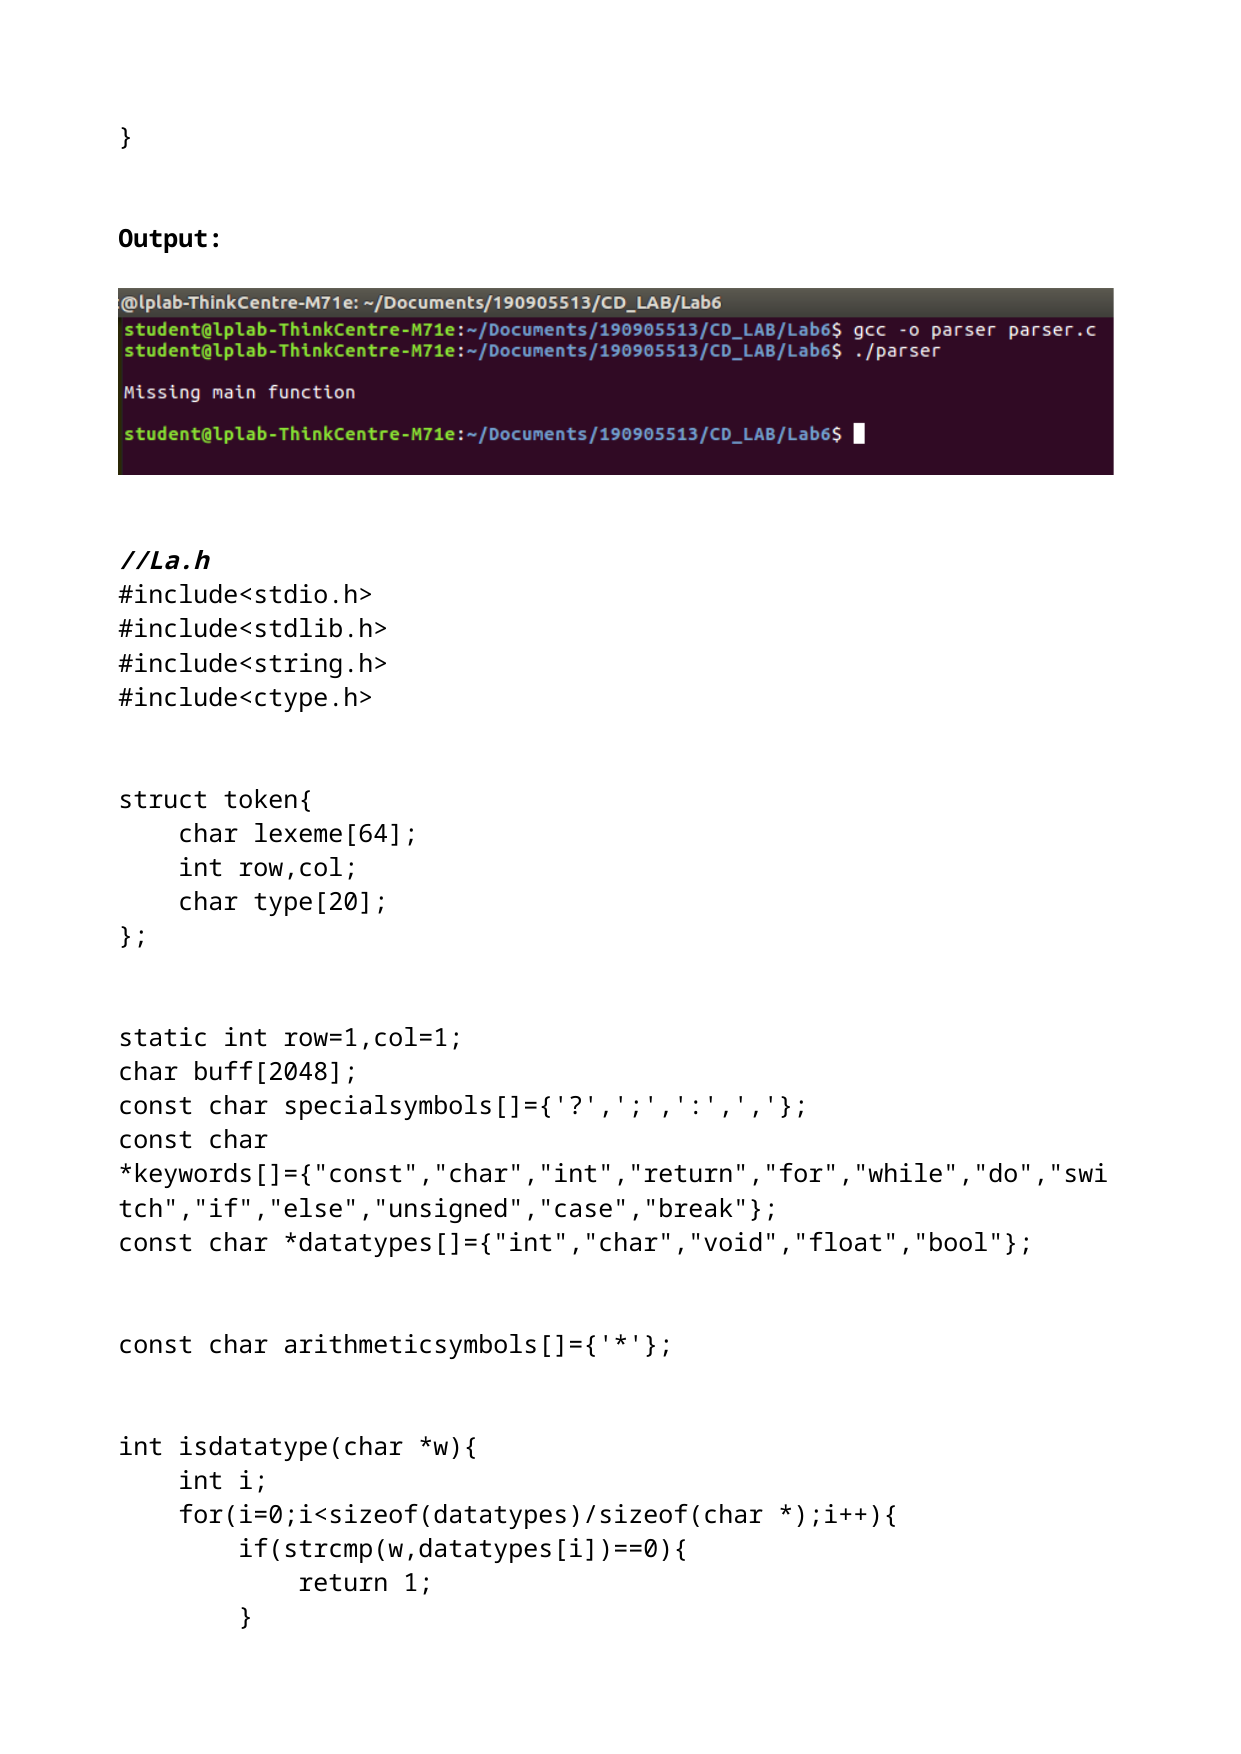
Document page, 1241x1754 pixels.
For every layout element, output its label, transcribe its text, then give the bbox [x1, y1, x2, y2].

text const char *datatypes[]={"int","char","void","float","bool"}; [118, 1224, 1122, 1258]
text const char *keywords[]={"const","char","int","return","for","while","do","switch","if","else","unsigned","case","break"}; [118, 1122, 1122, 1224]
text }; [118, 918, 1122, 952]
text int row,col; [118, 849, 1122, 884]
text char type[20]; [118, 884, 1122, 918]
text } [118, 118, 1122, 152]
text static int row=1,col=1; [118, 1020, 1122, 1054]
text char lexeme[64]; [118, 816, 1122, 849]
text int i; [118, 1463, 1122, 1497]
text #include<string.h> [118, 645, 1122, 679]
text #include<ctype.h> [118, 679, 1122, 713]
text #include<stdlib.h> [118, 611, 1122, 645]
text for(i=0;i<sizeof(datatypes)/sizeof(char *);i++){ [118, 1497, 1122, 1531]
text if(strcmp(w,datatypes[i])==0){ [118, 1531, 1122, 1565]
text const char specialsymbols[]={'?',';',':',','}; [118, 1088, 1122, 1122]
text //La.h [118, 543, 1122, 577]
text char buff[2048]; [118, 1054, 1122, 1088]
text #include<stdio.h> [118, 577, 1122, 611]
text const char arithmeticsymbols[]={'*'}; [118, 1326, 1122, 1361]
text int isdatatype(char *w){ [118, 1429, 1122, 1463]
text Output: [118, 220, 1122, 254]
text return 1; [118, 1565, 1122, 1599]
text } [118, 1599, 1122, 1633]
text struct token{ [118, 781, 1122, 816]
